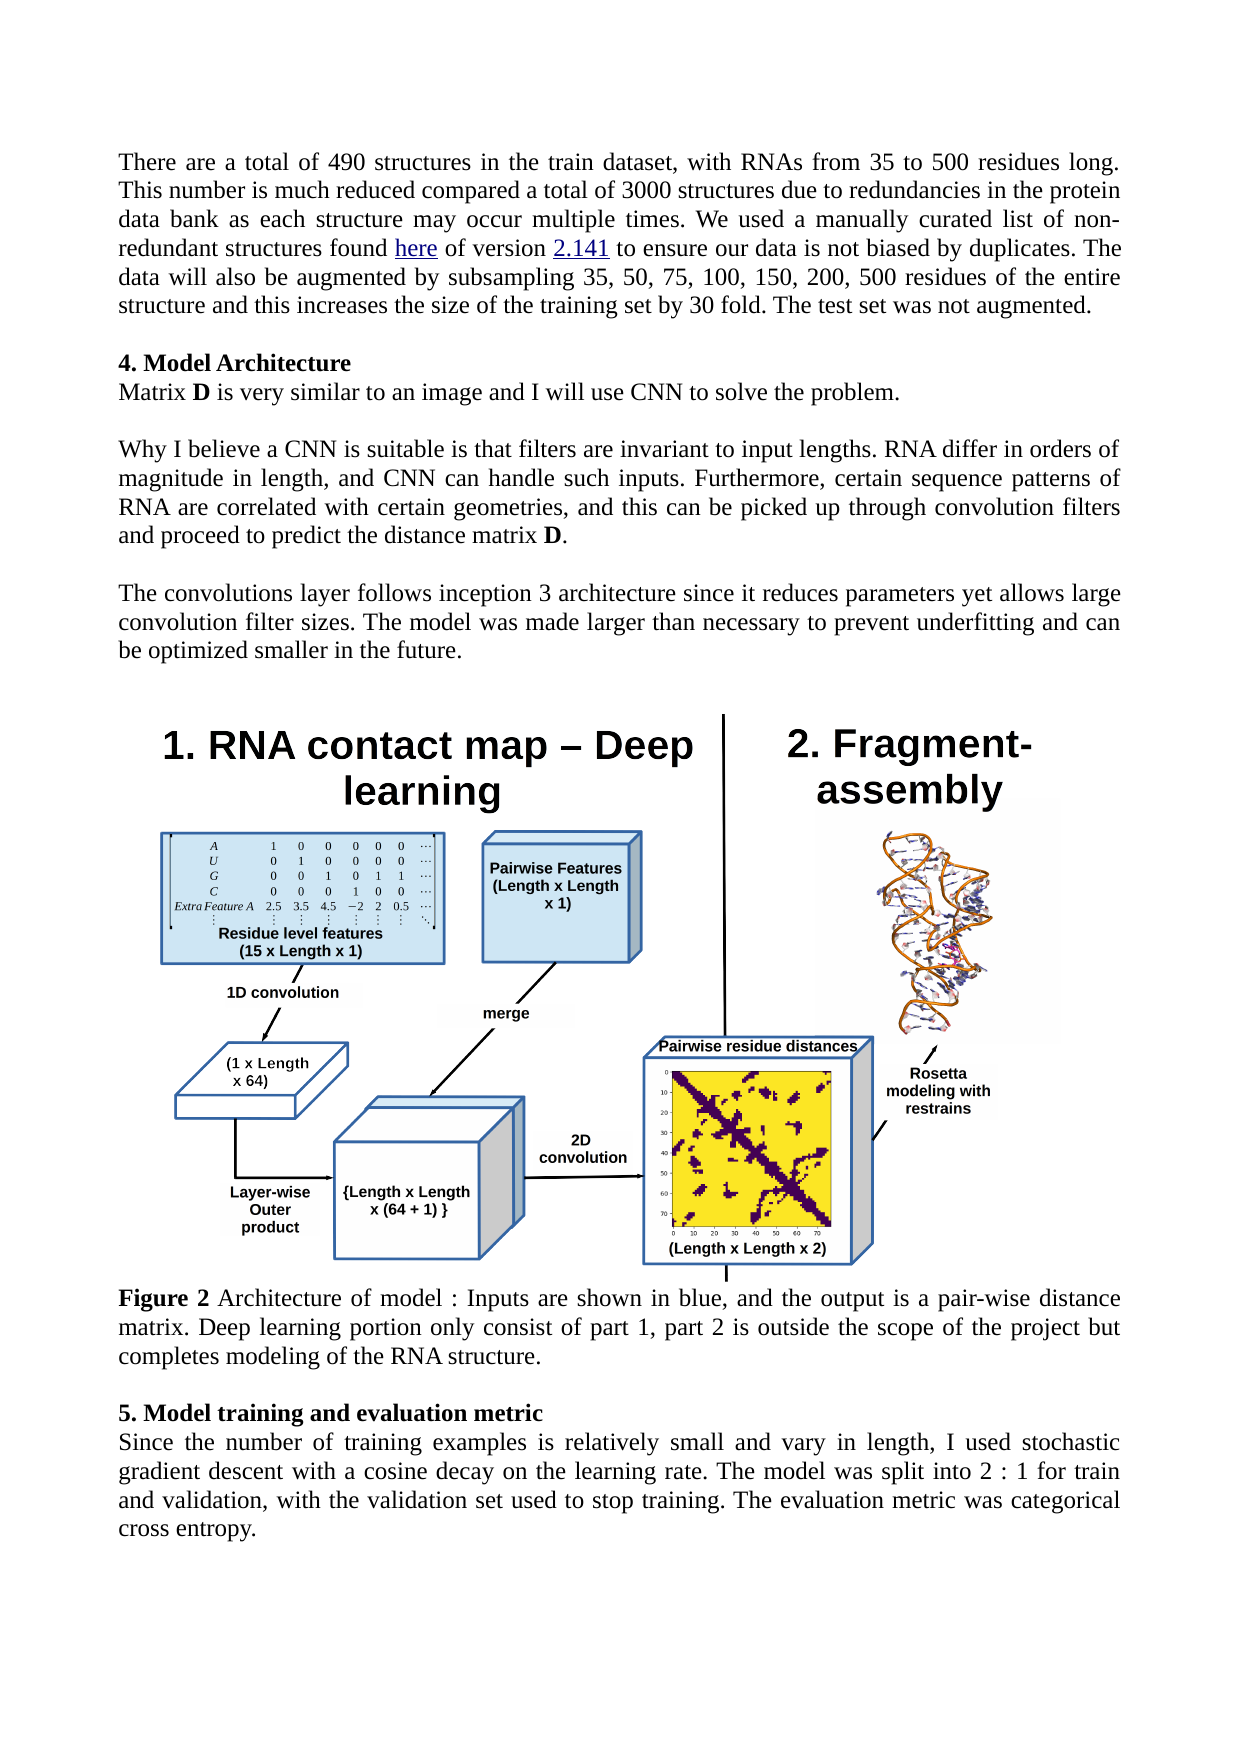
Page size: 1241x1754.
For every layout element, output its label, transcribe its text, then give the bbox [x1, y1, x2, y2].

text Why I believe a CNN is suitable is that filters are invariant to input lengths. RNA differ in orders of magnitude in length, and CNN can handle such inputs. Furthermore, certain sequence patterns of RNA are correlated with certain geometries, and this can be picked up through convolution filters and proceed to predict the distance matrix D. [118, 434, 1122, 549]
text The convolutions layer follows inception 3 architecture since it reduces parameters yet allows large convolution filter sizes. The model was made larger than necessary to prevent underfitting and can be optimized smaller in the future. [118, 578, 1122, 664]
text Since the number of training examples is relatively small and vary in length, I used stochastic gradient descent with a cosine decay on the learning rate. The model was split into 2 : 1 for train and validation, with the validation set used to stop training. The evaluation metric was categorical cross entropy. [118, 1427, 1122, 1542]
picture [118, 693, 1123, 1284]
text Figure 2 Architecture of model : Inputs are shown in blue, and the output is a pair-wise distance matrix. Deep learning portion only consist of part 1, part 2 is outside the scope of the project but completes modeling of the RNA structure. [118, 1284, 1122, 1370]
text Matrix D is very similar to an image and I will use CNN to solve the problem. [118, 377, 1122, 406]
text 4. Model Architecture [118, 348, 1122, 377]
text 5. Model training and evaluation metric [118, 1398, 1122, 1427]
text There are a total of 490 structures in the train dataset, with RNAs from 35 to 500 residues long. This number is much reduced compared a total of 3000 structures due to redundancies in the protein data bank as each structure may occur multiple times. We used a manually curated list of non-redundant structures found here of version 2.141 to ensure our data is not biased by duplicates. The data will also be augmented by subsampling 35, 50, 75, 100, 150, 200, 500 residues of the entire structure and this increases the size of the training set by 30 fold. The test set was not augmented. [118, 147, 1122, 319]
